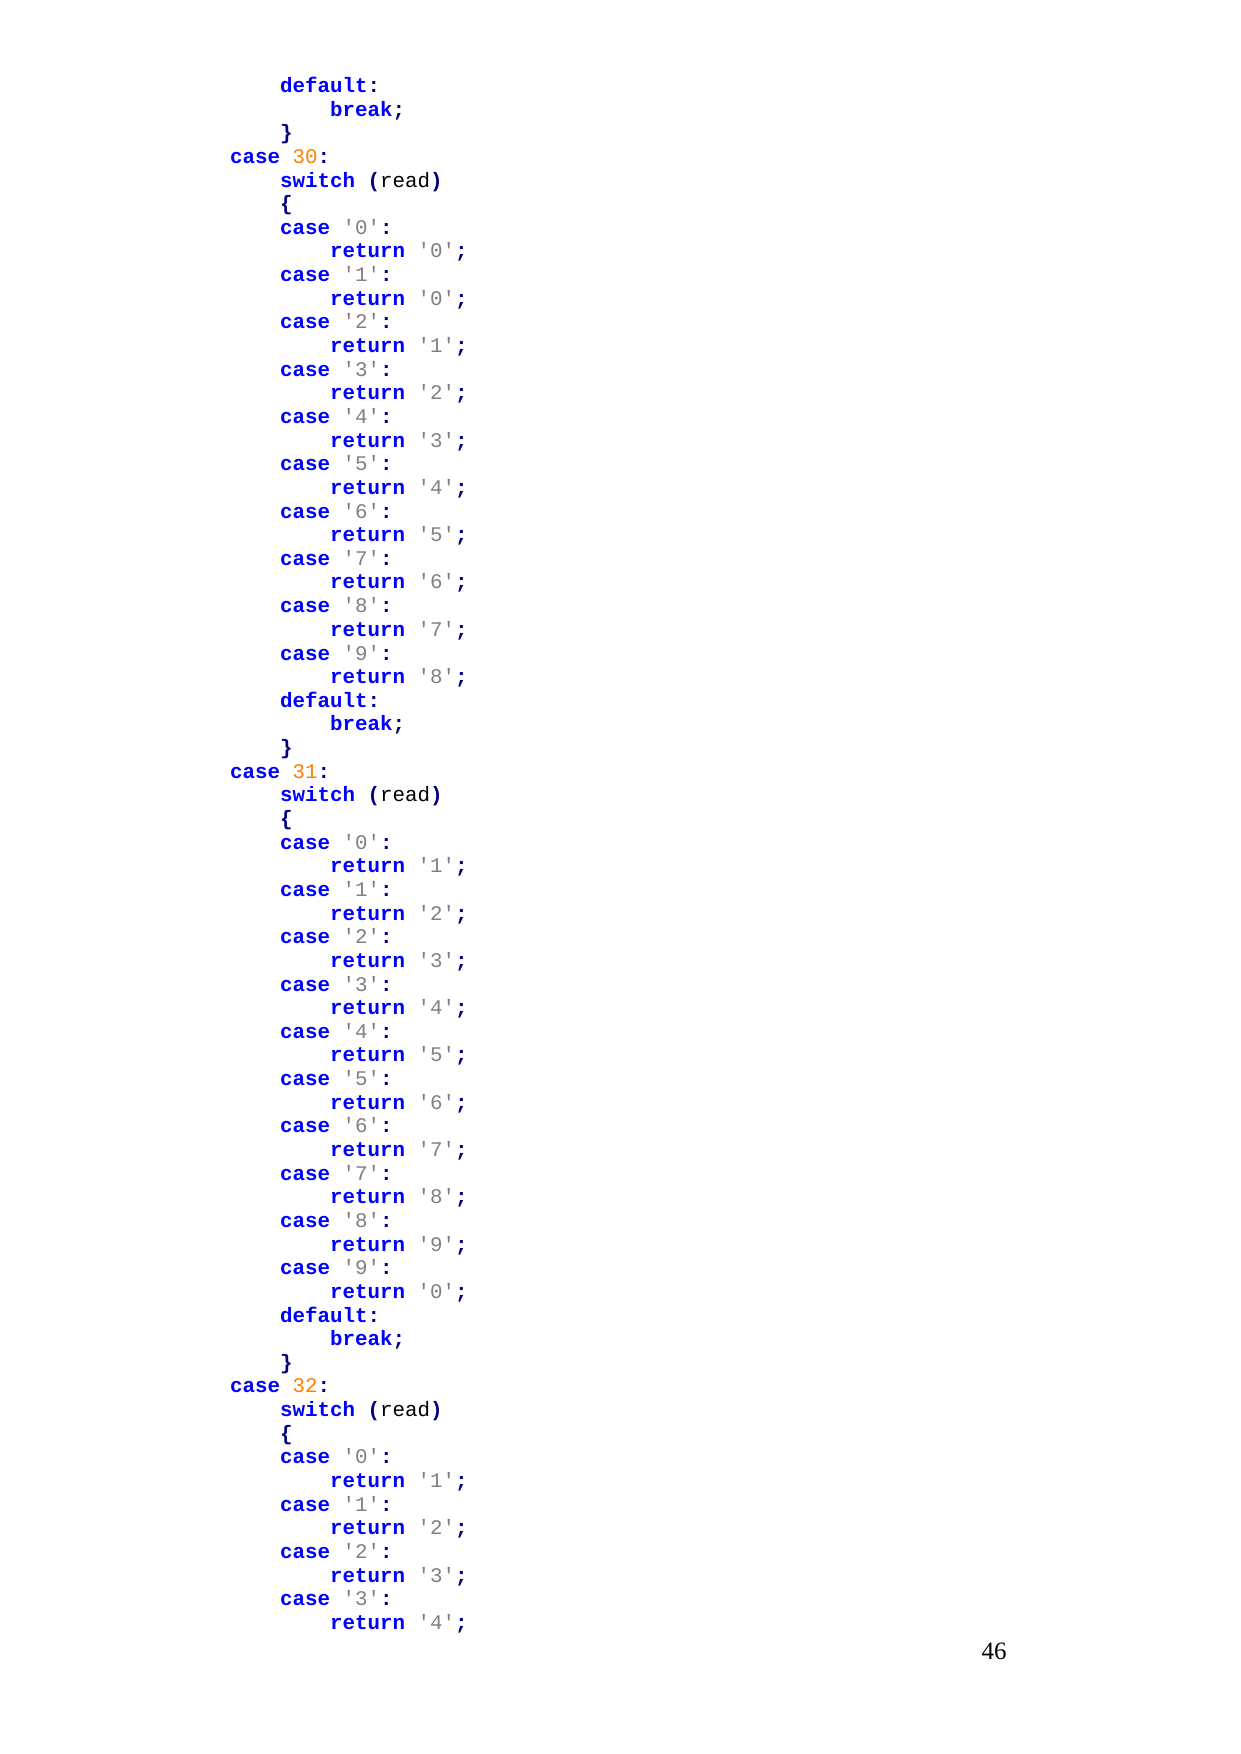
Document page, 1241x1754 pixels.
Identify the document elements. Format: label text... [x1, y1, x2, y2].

text } [180, 1352, 1006, 1376]
text switch (read) [180, 784, 1006, 808]
text return '1'; [180, 335, 1006, 359]
text case '2': [180, 926, 1006, 950]
text } [180, 737, 1006, 761]
text return '6'; [180, 572, 1006, 595]
text case '6': [180, 501, 1006, 524]
text case '2': [180, 1541, 1006, 1565]
text return '3'; [180, 430, 1006, 453]
text return '3'; [180, 1565, 1006, 1588]
text { [180, 808, 1006, 832]
text case '8': [180, 595, 1006, 619]
text return '3'; [180, 950, 1006, 973]
text return '4'; [180, 1612, 1006, 1636]
text break; [180, 99, 1006, 122]
text default: [180, 690, 1006, 713]
text case '4': [180, 1021, 1006, 1044]
text case '1': [180, 1494, 1006, 1517]
text default: [180, 75, 1006, 99]
text case 31: [180, 761, 1006, 784]
text case '0': [180, 832, 1006, 855]
text return '6'; [180, 1092, 1006, 1115]
text case '0': [180, 1446, 1006, 1470]
text default: [180, 1304, 1006, 1328]
text case '7': [180, 548, 1006, 572]
text case '3': [180, 1588, 1006, 1612]
text case '9': [180, 642, 1006, 666]
text switch (read) [180, 169, 1006, 193]
text case '7': [180, 1163, 1006, 1186]
text return '2'; [180, 382, 1006, 406]
text case '1': [180, 879, 1006, 903]
text { [180, 1423, 1006, 1446]
text return '8'; [180, 1186, 1006, 1210]
text return '1'; [180, 1470, 1006, 1494]
text return '0'; [180, 241, 1006, 264]
text { [180, 193, 1006, 217]
text } [180, 122, 1006, 146]
text break; [180, 713, 1006, 737]
text case '0': [180, 217, 1006, 241]
text case '2': [180, 311, 1006, 335]
text case 32: [180, 1376, 1006, 1399]
text case '6': [180, 1115, 1006, 1139]
text case '5': [180, 1068, 1006, 1092]
text return '8'; [180, 666, 1006, 690]
text case '4': [180, 406, 1006, 430]
text return '9'; [180, 1234, 1006, 1257]
text return '1'; [180, 855, 1006, 879]
text return '0'; [180, 1281, 1006, 1304]
text case '9': [180, 1257, 1006, 1281]
text return '0'; [180, 288, 1006, 311]
text case '8': [180, 1210, 1006, 1234]
text return '7'; [180, 619, 1006, 642]
text case 30: [180, 146, 1006, 169]
text return '2'; [180, 903, 1006, 926]
text break; [180, 1328, 1006, 1352]
text return '7'; [180, 1139, 1006, 1163]
text case '1': [180, 264, 1006, 288]
text return '5'; [180, 1044, 1006, 1068]
text case '3': [180, 973, 1006, 997]
text switch (read) [180, 1399, 1006, 1423]
text return '2'; [180, 1517, 1006, 1541]
text return '4'; [180, 477, 1006, 501]
text return '4'; [180, 997, 1006, 1021]
text case '5': [180, 453, 1006, 477]
text case '3': [180, 359, 1006, 382]
text return '5'; [180, 524, 1006, 548]
